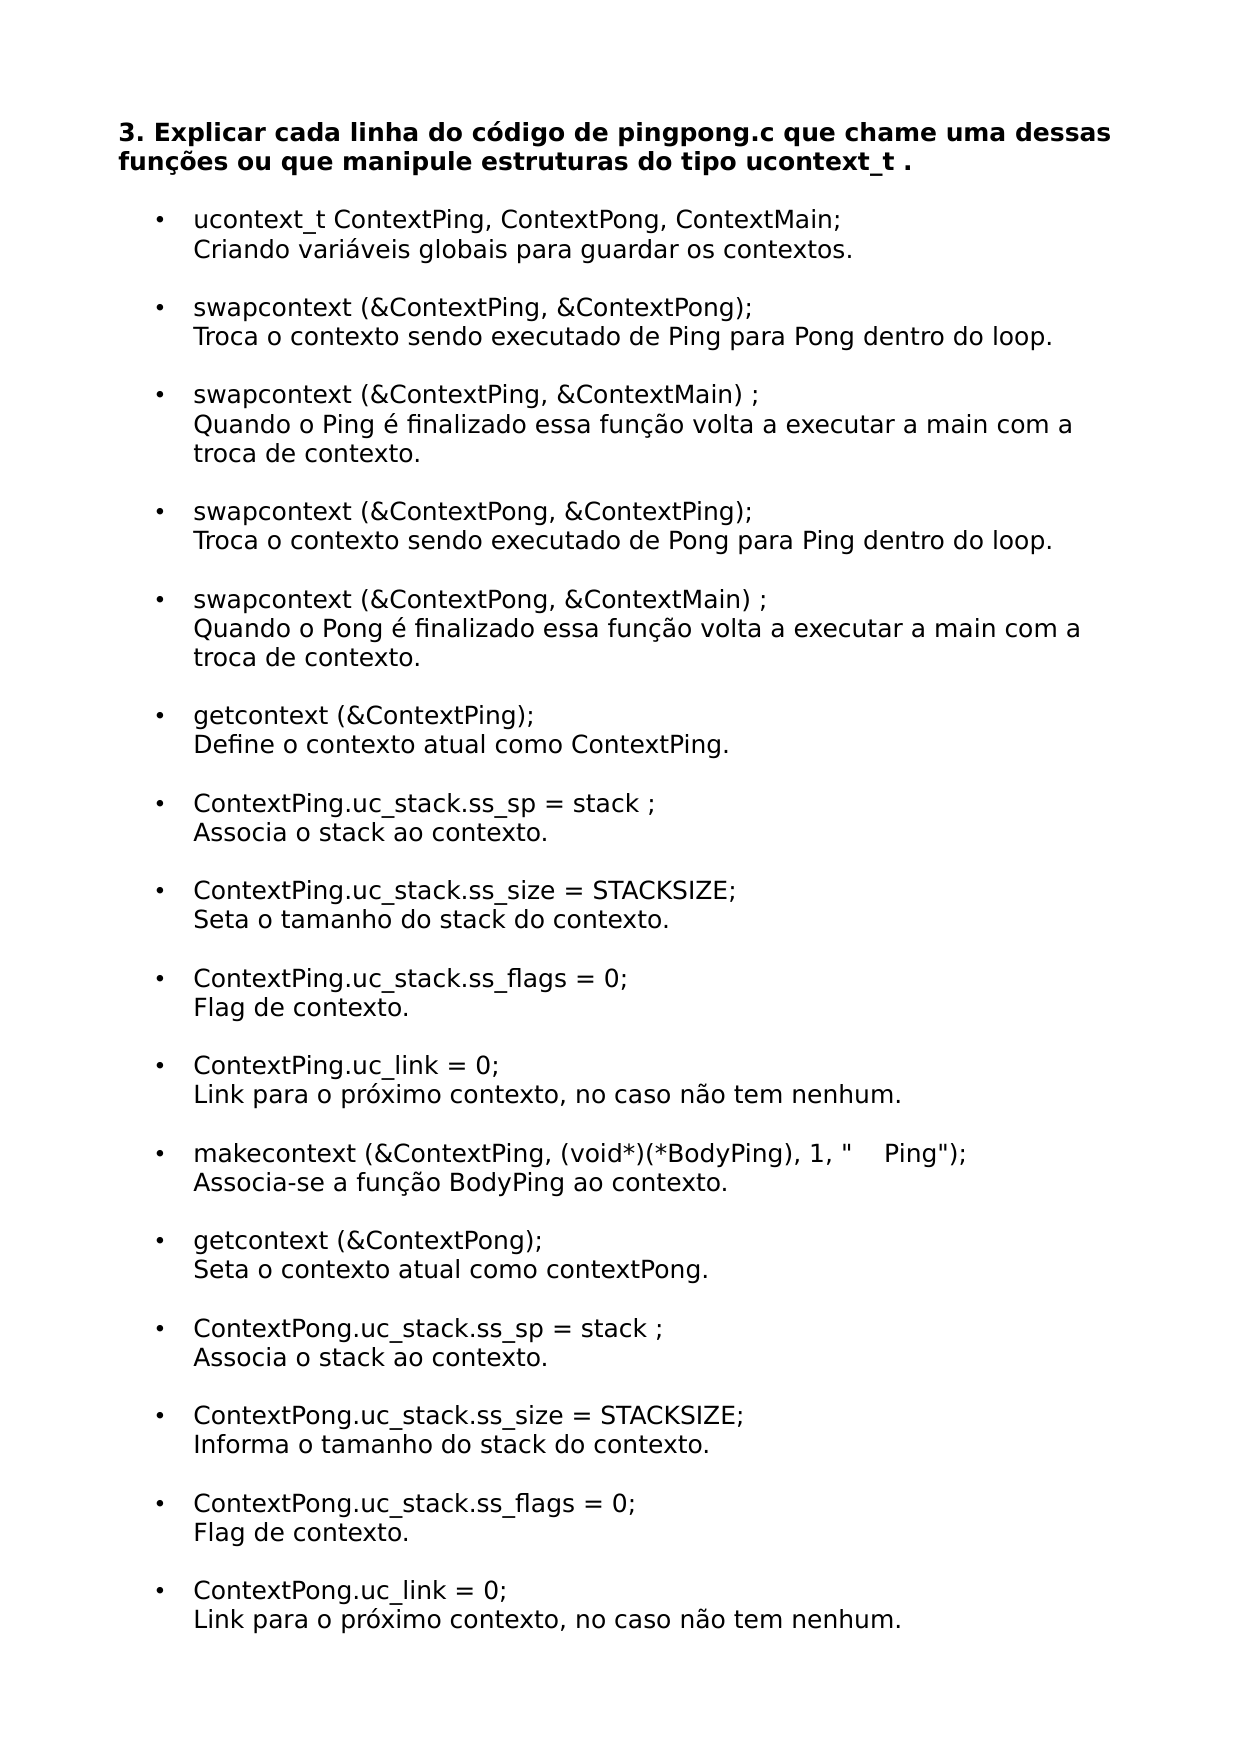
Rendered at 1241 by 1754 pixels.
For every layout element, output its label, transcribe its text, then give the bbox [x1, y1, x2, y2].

list swapcontext (&ContextPong, &ContextPing); [156, 497, 1122, 526]
list ContextPing.uc_stack.ss_sp = stack ; [156, 789, 1122, 818]
list ContextPing.uc_link = 0; [156, 1051, 1122, 1081]
list swapcontext (&ContextPing, &ContextPong); [156, 293, 1122, 322]
list ContextPing.uc_stack.ss_size = STACKSIZE; [156, 876, 1122, 906]
list Associa o stack ao contexto. [156, 818, 1122, 847]
list Informa o tamanho do stack do contexto. [156, 1431, 1122, 1460]
list ContextPong.uc_stack.ss_flags = 0; [156, 1489, 1122, 1518]
list Associa-se a função BodyPing ao contexto. [156, 1168, 1122, 1197]
list Associa o stack ao contexto. [156, 1343, 1122, 1372]
list makecontext (&ContextPing, (void*)(*BodyPing), 1, " Ping"); [156, 1139, 1122, 1168]
list Define o contexto atual como ContextPing. [156, 731, 1122, 760]
list Seta o tamanho do stack do contexto. [156, 906, 1122, 935]
list Quando o Pong é finalizado essa função volta a executar a main com a troca de contexto. [156, 614, 1122, 672]
text 3. Explicar cada linha do código de pingpong.c que chame uma dessas funções ou que manipule estruturas do tipo ucontext_t . [118, 118, 1122, 176]
list Flag de contexto. [156, 993, 1122, 1022]
list Link para o próximo contexto, no caso não tem nenhum. [156, 1081, 1122, 1110]
list Troca o contexto sendo executado de Pong para Ping dentro do loop. [156, 526, 1122, 556]
list ContextPing.uc_stack.ss_flags = 0; [156, 964, 1122, 993]
list Seta o contexto atual como contextPong. [156, 1256, 1122, 1285]
list ucontext_t ContextPing, ContextPong, ContextMain; [156, 206, 1122, 235]
list Troca o contexto sendo executado de Ping para Pong dentro do loop. [156, 322, 1122, 351]
list ContextPong.uc_stack.ss_size = STACKSIZE; [156, 1401, 1122, 1431]
list swapcontext (&ContextPong, &ContextMain) ; [156, 585, 1122, 614]
list Flag de contexto. [156, 1518, 1122, 1547]
list swapcontext (&ContextPing, &ContextMain) ; [156, 381, 1122, 410]
list ContextPong.uc_link = 0; [156, 1576, 1122, 1606]
list Link para o próximo contexto, no caso não tem nenhum. [156, 1606, 1122, 1635]
list getcontext (&ContextPing); [156, 701, 1122, 731]
list ContextPong.uc_stack.ss_sp = stack ; [156, 1314, 1122, 1343]
list Criando variáveis globais para guardar os contextos. [156, 235, 1122, 264]
list Quando o Ping é finalizado essa função volta a executar a main com a troca de contexto. [156, 410, 1122, 468]
list getcontext (&ContextPong); [156, 1226, 1122, 1256]
